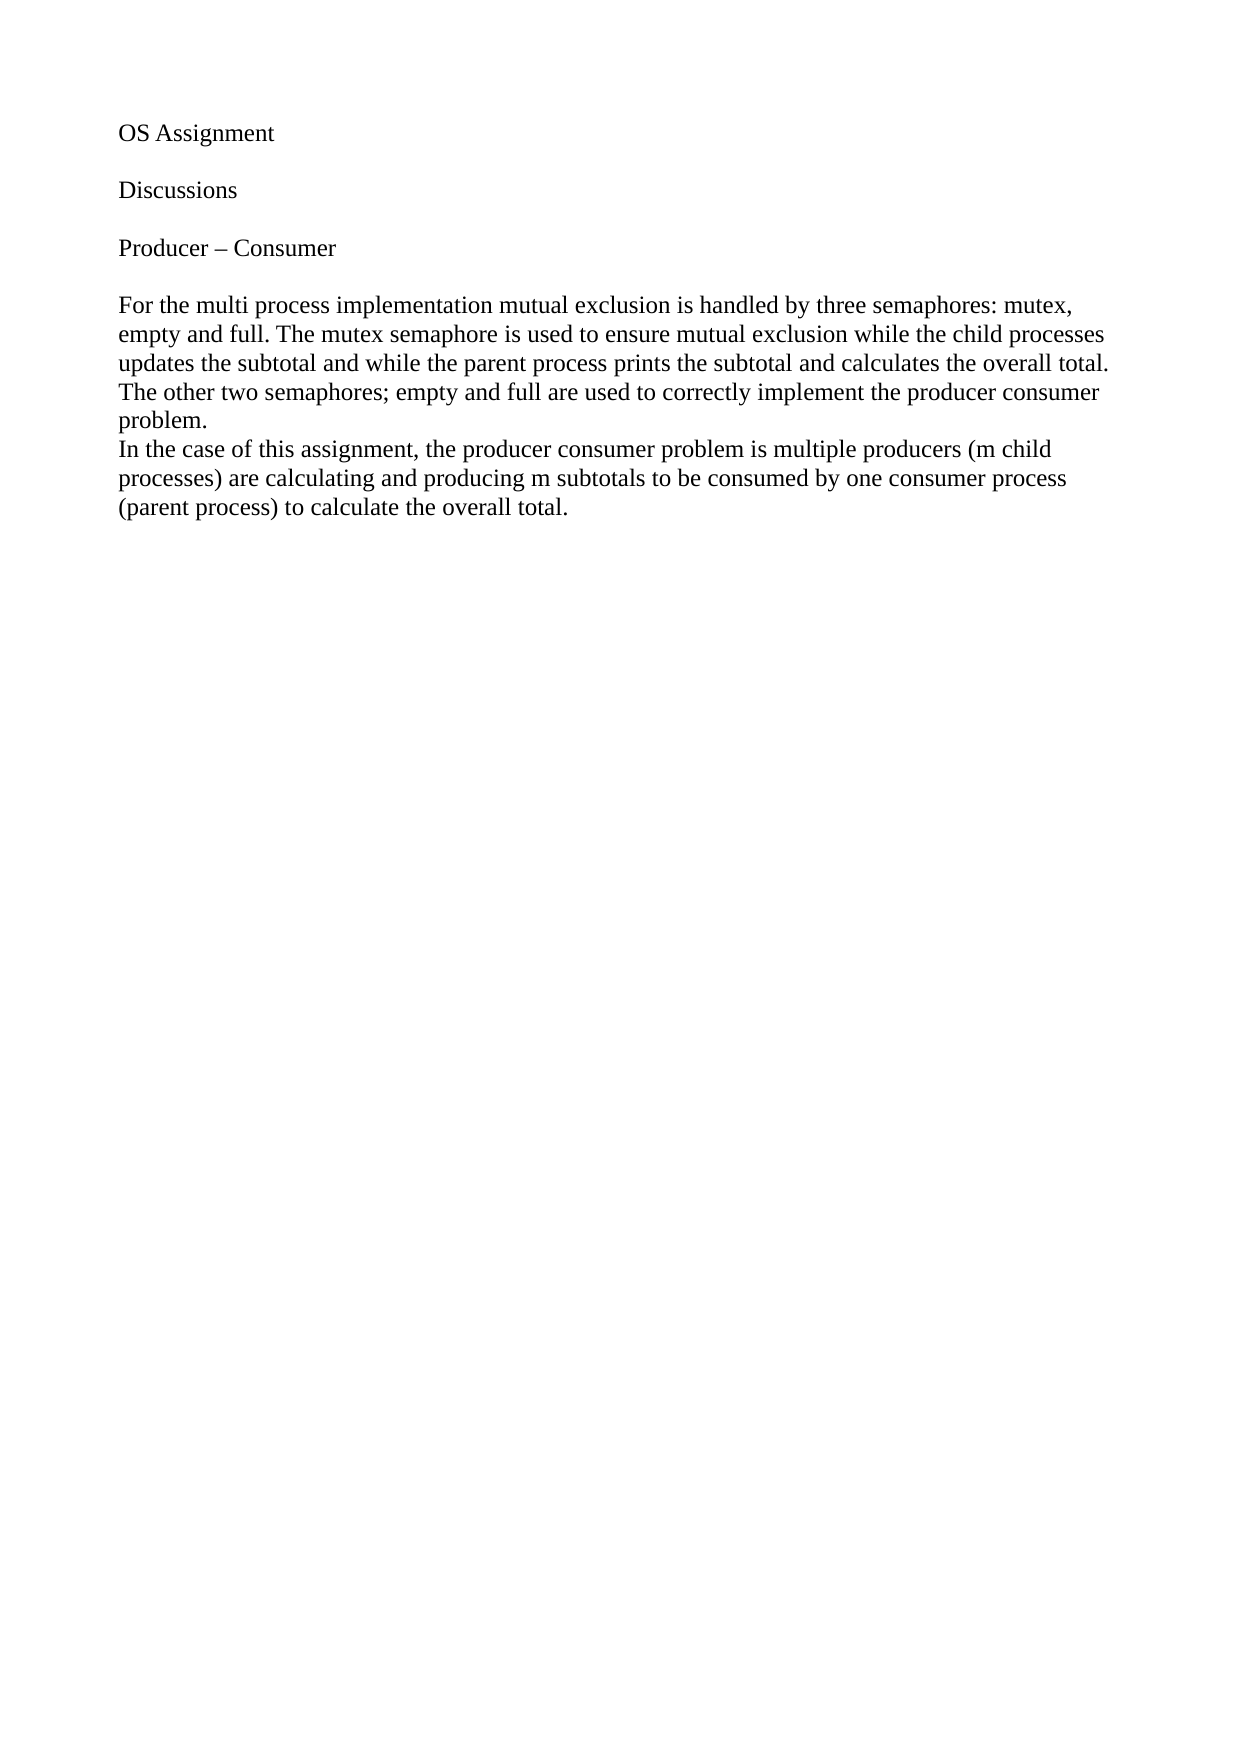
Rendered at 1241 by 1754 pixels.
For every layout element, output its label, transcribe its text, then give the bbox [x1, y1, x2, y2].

text Producer – Consumer [118, 233, 1122, 262]
text In the case of this assignment, the producer consumer problem is multiple producers (m child processes) are calculating and producing m subtotals to be consumed by one consumer process (parent process) to calculate the overall total. [118, 434, 1122, 521]
text OS Assignment [118, 118, 1122, 147]
text Discussions [118, 176, 1122, 204]
text For the multi process implementation mutual exclusion is handled by three semaphores: mutex, empty and full. The mutex semaphore is used to ensure mutual exclusion while the child processes updates the subtotal and while the parent process prints the subtotal and calculates the overall total. The other two semaphores; empty and full are used to correctly implement the producer consumer problem. [118, 291, 1122, 434]
